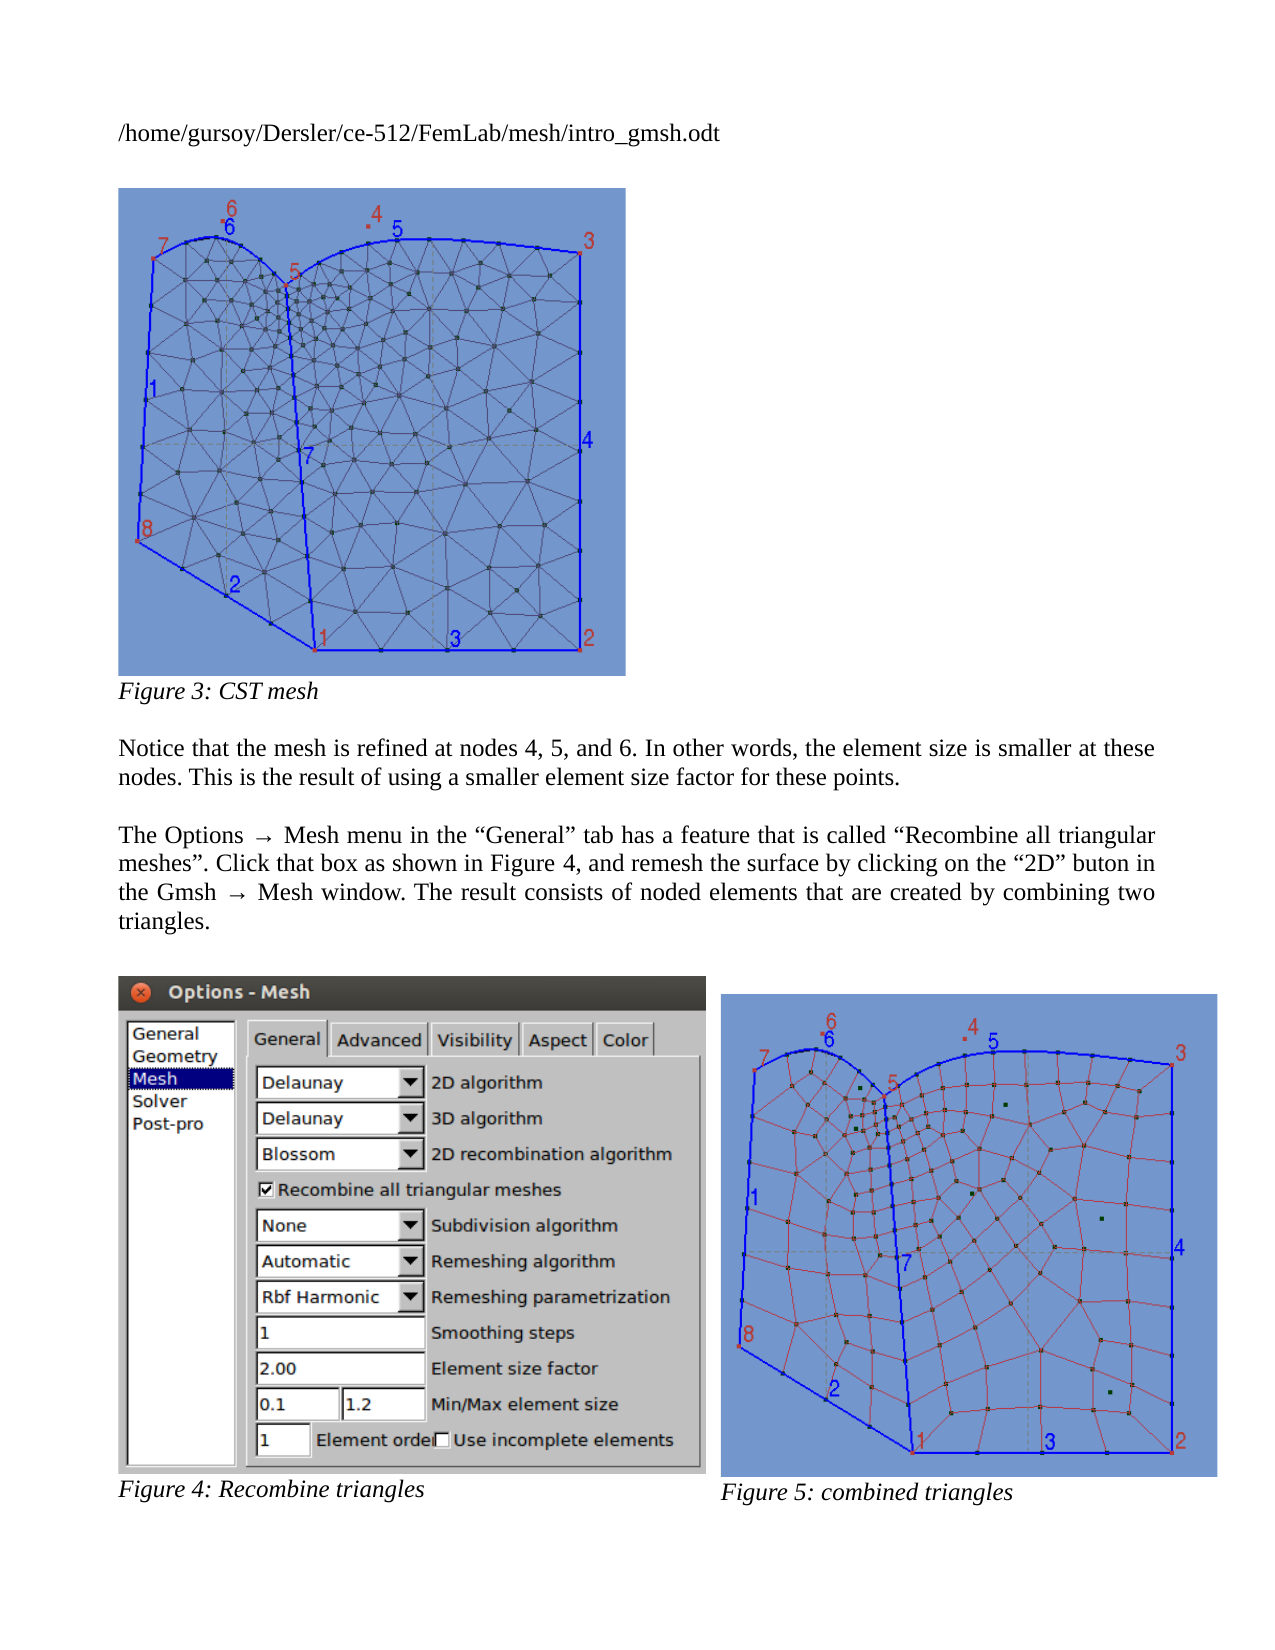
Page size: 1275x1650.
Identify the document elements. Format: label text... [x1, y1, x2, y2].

text Figure 3: CST mesh [118, 676, 625, 705]
text Figure 4: Recombine triangles [118, 1474, 706, 1502]
picture [118, 976, 706, 1474]
picture [118, 188, 626, 676]
text Notice that the mesh is refined at nodes 4, 5, and 6. In other words, the element size is smaller at these nodes. This is the result of using a smaller element size factor for these points. [118, 733, 1157, 791]
picture [720, 994, 1218, 1477]
text Figure 5: combined triangles [721, 1477, 1217, 1505]
text The Options → Mesh menu in the “General” tab has a feature that is called “Recombine all triangular meshes”. Click that box as shown in Figure 4, and remesh the surface by clicking on the “2D” buton in the Gmsh → Mesh window. The result consists of noded elements that are created by combining two triangles. [118, 820, 1157, 935]
